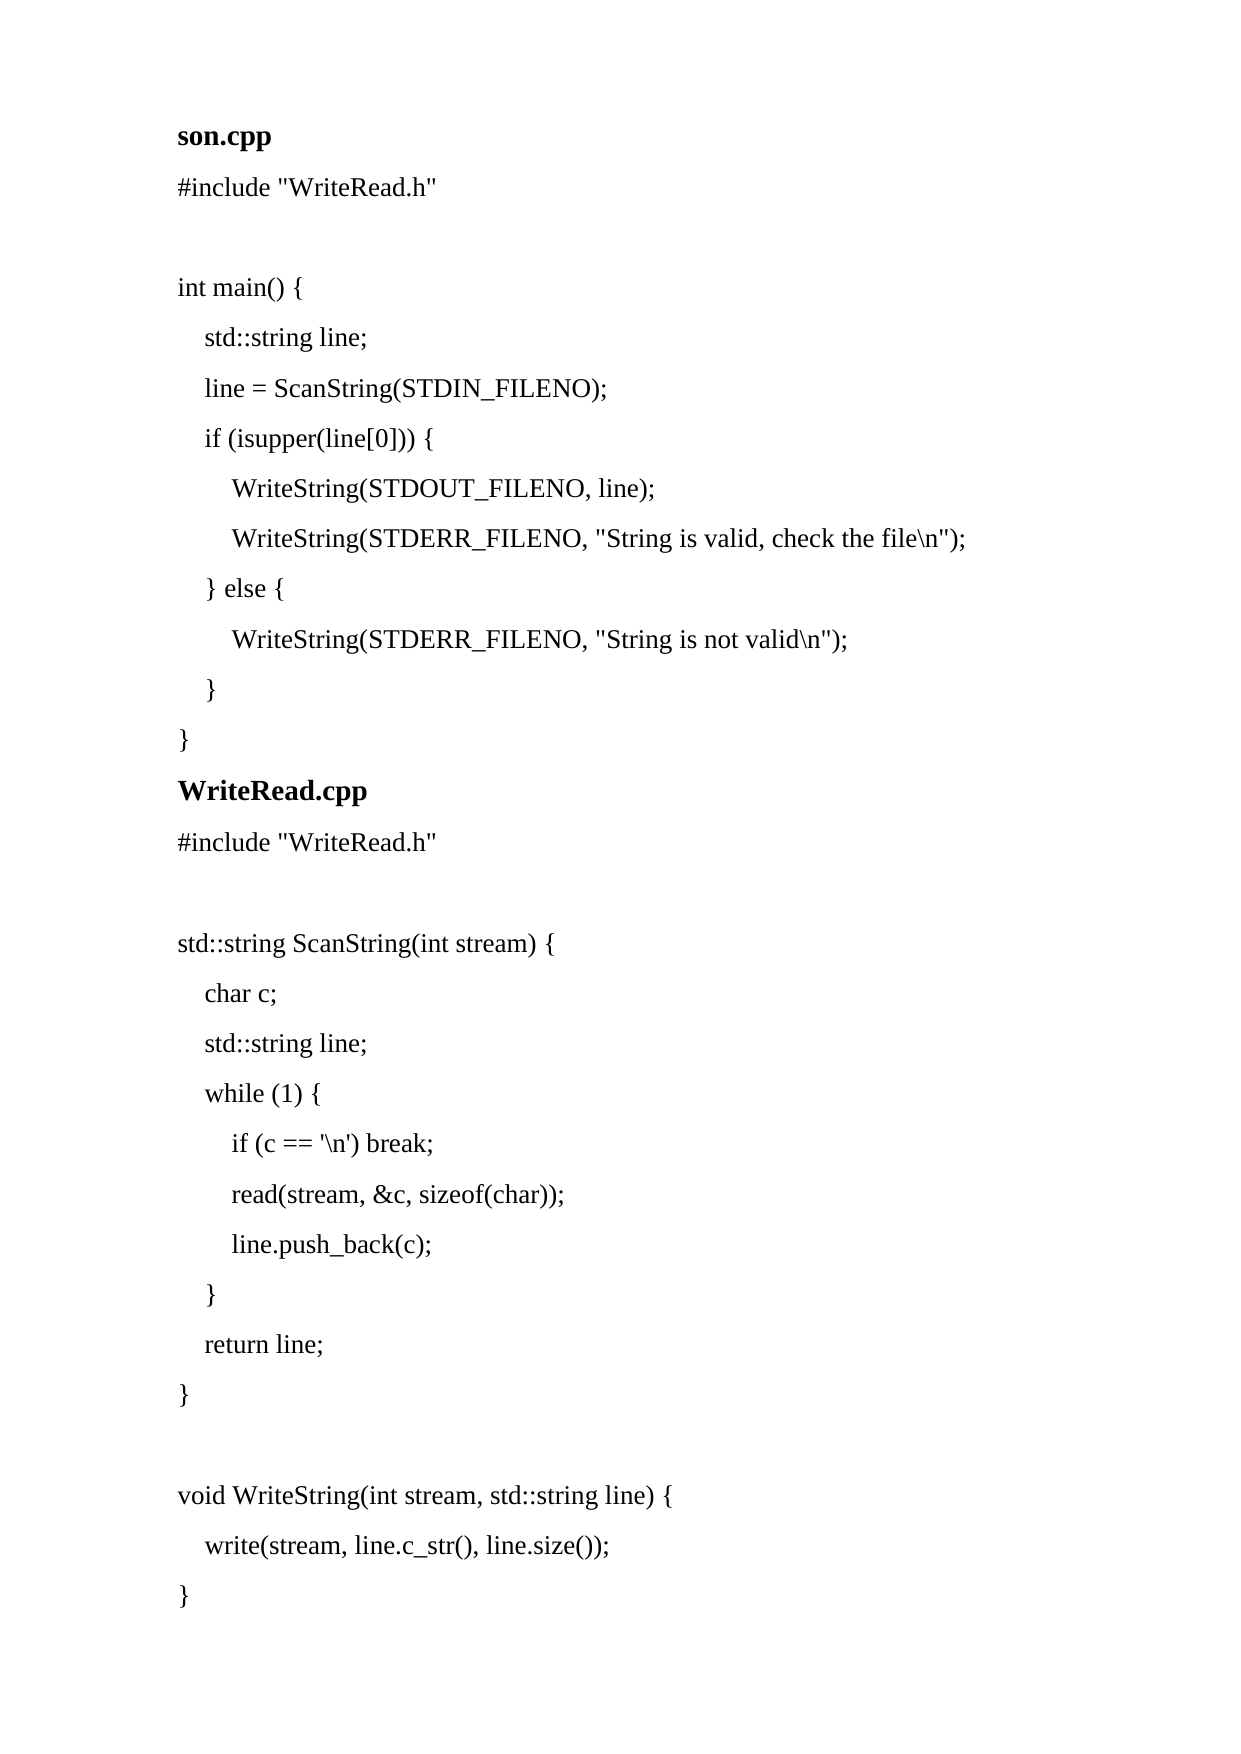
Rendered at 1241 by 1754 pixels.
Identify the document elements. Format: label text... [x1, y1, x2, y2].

text WriteString(STDERR_FILENO, "String is valid, check the file\n"); [177, 522, 1152, 553]
text WriteString(STDOUT_FILENO, line); [177, 472, 1152, 503]
text if (c == '\n') break; [177, 1127, 1152, 1159]
text if (isupper(line[0])) { [177, 422, 1152, 453]
text } [177, 1579, 1152, 1611]
text char c; [177, 977, 1152, 1008]
text std::string line; [177, 322, 1152, 353]
text #include "WriteRead.h" [177, 171, 1152, 202]
text void WriteString(int stream, std::string line) { [177, 1479, 1152, 1510]
text } [177, 673, 1152, 704]
text son.cpp [177, 118, 1152, 152]
text } [177, 723, 1152, 754]
text int main() { [177, 271, 1152, 302]
text line.push_back(c); [177, 1228, 1152, 1259]
text } [177, 1378, 1152, 1410]
text write(stream, line.c_str(), line.size()); [177, 1529, 1152, 1560]
text #include "WriteRead.h" [177, 826, 1152, 857]
text } else { [177, 573, 1152, 604]
text std::string line; [177, 1027, 1152, 1058]
text return line; [177, 1328, 1152, 1359]
text read(stream, &c, sizeof(char)); [177, 1178, 1152, 1209]
text std::string ScanString(int stream) { [177, 927, 1152, 958]
text WriteString(STDERR_FILENO, "String is not valid\n"); [177, 623, 1152, 654]
text WriteRead.cpp [177, 773, 1152, 807]
text } [177, 1278, 1152, 1309]
text line = ScanString(STDIN_FILENO); [177, 372, 1152, 403]
text while (1) { [177, 1077, 1152, 1108]
